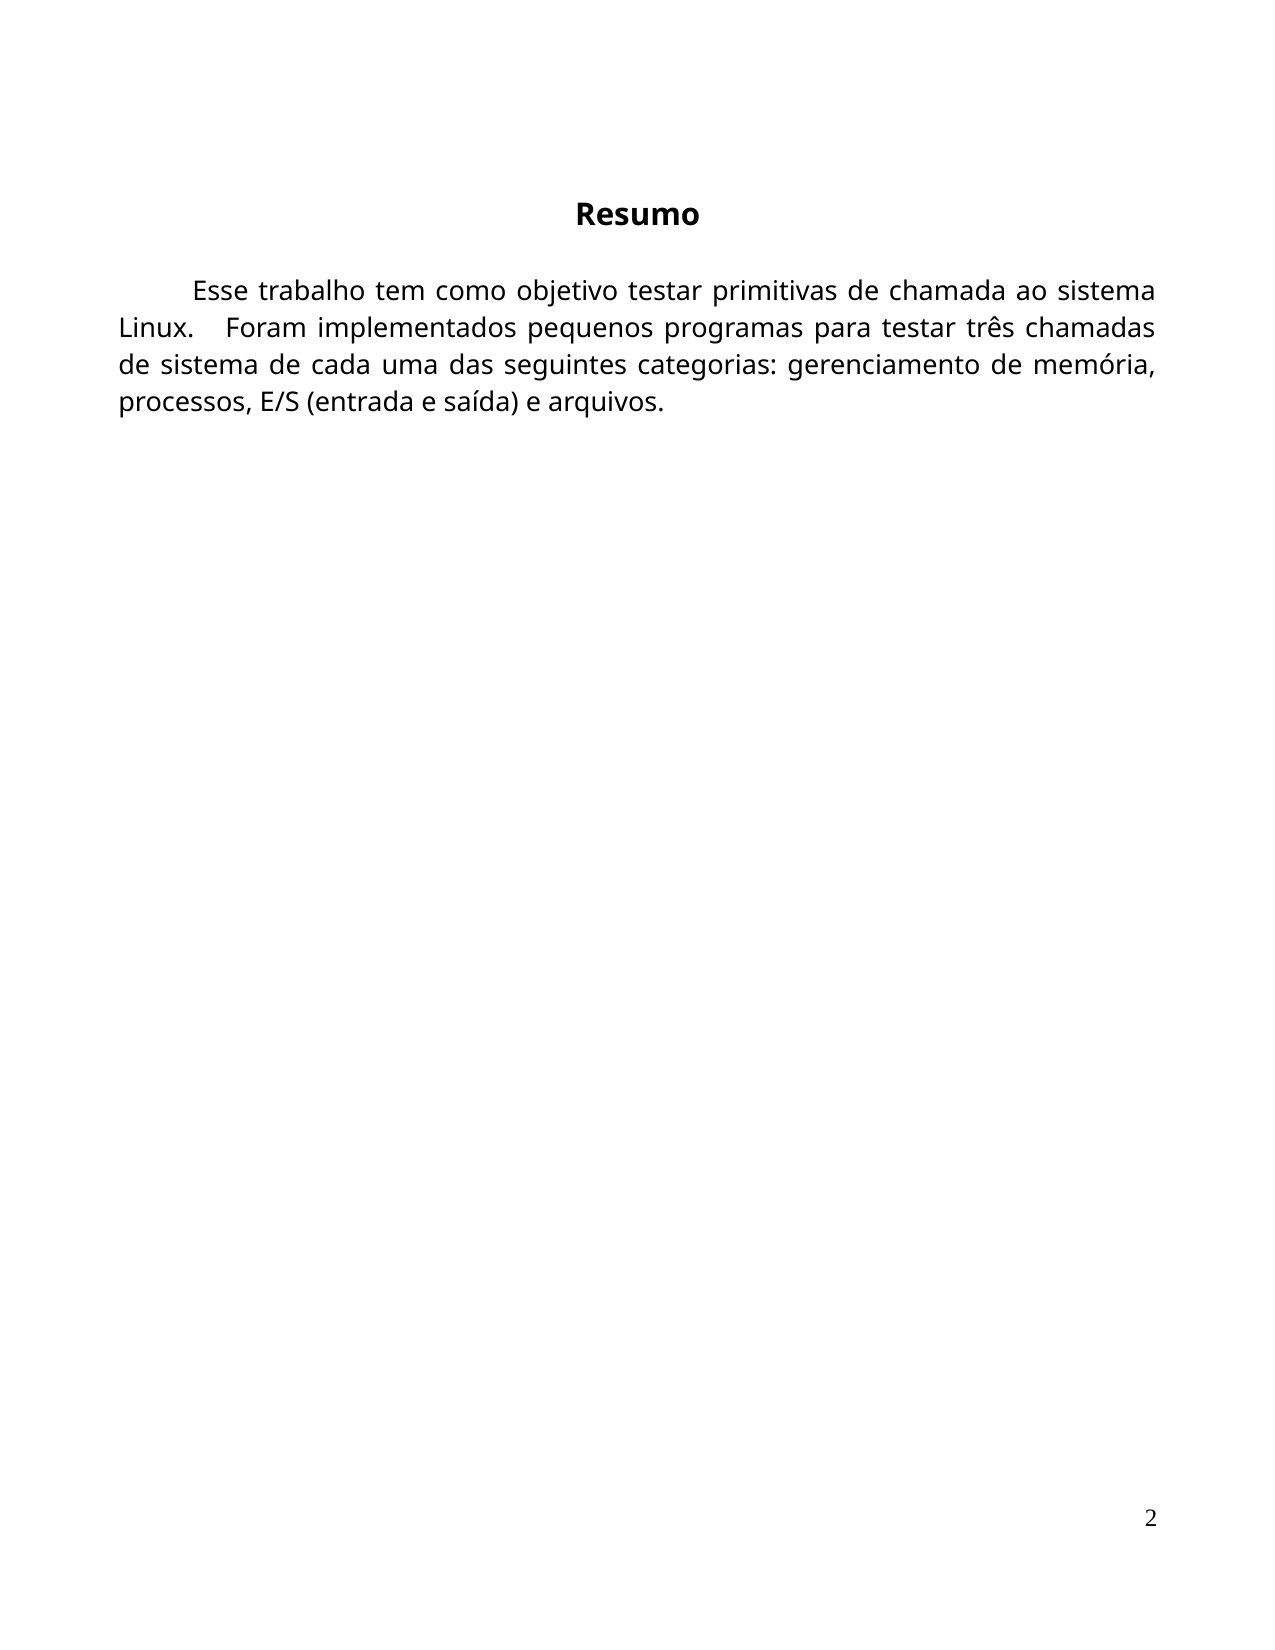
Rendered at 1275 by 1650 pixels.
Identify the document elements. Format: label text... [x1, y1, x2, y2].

text Resumo [118, 192, 1157, 234]
text Esse trabalho tem como objetivo testar primitivas de chamada ao sistema Linux. Foram implementados pequenos programas para testar três chamadas de sistema de cada uma das seguintes categorias: gerenciamento de memória, processos, E/S (entrada e saída) e arquivos. [118, 271, 1157, 419]
